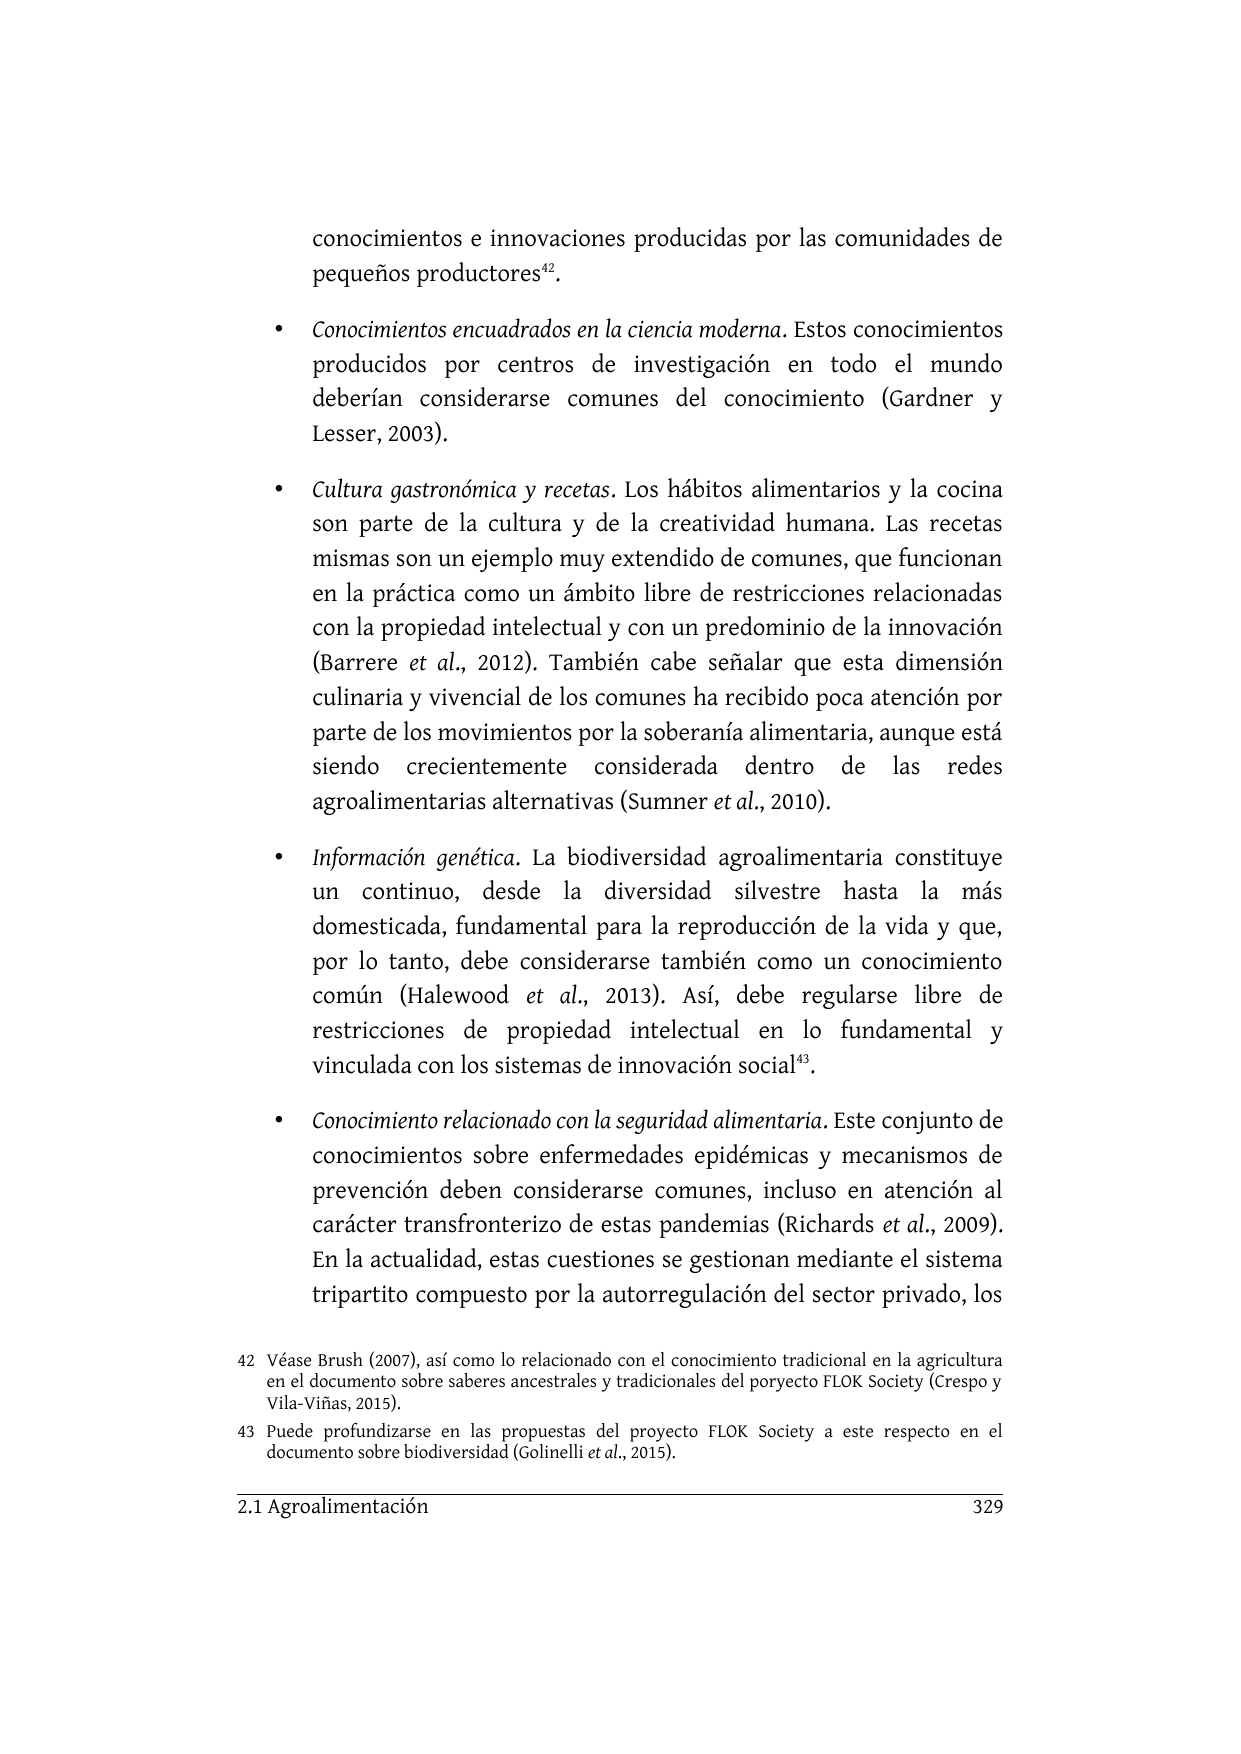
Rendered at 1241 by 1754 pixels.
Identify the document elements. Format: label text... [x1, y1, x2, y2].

list Véase Brush (2007), así como lo relacionado con el conocimiento tradicional en la agricultura en el documento sobre saberes ancestrales y tradicionales del poryecto FLOK Society (Crespo y Vila-Viñas, 2015). [237, 1349, 1003, 1414]
list Conocimiento relacionado con la seguridad alimentaria. Este conjunto de conocimientos sobre enfermedades epidémicas y mecanismos de prevención deben considerarse comunes, incluso en atención al carácter transfronterizo de estas pandemias (Richards et al., 2009). En la actualidad, estas cuestiones se gestionan mediante el sistema tripartito compuesto por la autorregulación del sector privado, los [274, 1107, 1003, 1309]
list Cultura gastronómica y recetas. Los hábitos alimentarios y la cocina son parte de la cultura y de la creatividad humana. Las recetas mismas son un ejemplo muy extendido de comunes, que funcionan en la práctica como un ámbito libre de restricciones relacionadas con la propiedad intelectual y con un predominio de la innovación (Barrere et al., 2012). También cabe señalar que esta dimensión culinaria y vivencial de los comunes ha recibido poca atención por parte de los movimientos por la soberanía alimentaria, aunque está siendo crecientemente considerada dentro de las redes agroalimentarias alternativas (Sumner et al., 2010). [274, 475, 1003, 816]
list Puede profundizarse en las propuestas del proyecto FLOK Society a este respecto en el documento sobre biodiversidad (Golinelli et al., 2015). [237, 1421, 1003, 1464]
list Conocimientos encuadrados en la ciencia moderna. Estos conocimientos producidos por centros de investigación en todo el mundo deberían considerarse comunes del conocimiento (Gardner y Lesser, 2003). [274, 315, 1003, 448]
list Información genética. La biodiversidad agroalimentaria constituye un continuo, desde la diversidad silvestre hasta la más domesticada, fundamental para la reproducción de la vida y que, por lo tanto, debe considerarse también como un conocimiento común (Halewood et al., 2013). Así, debe regularse libre de restricciones de propiedad intelectual en lo fundamental y vinculada con los sistemas de innovación social. [274, 843, 1003, 1080]
list conocimientos e innovaciones producidas por las comunidades de pequeños productores. [274, 225, 1003, 289]
